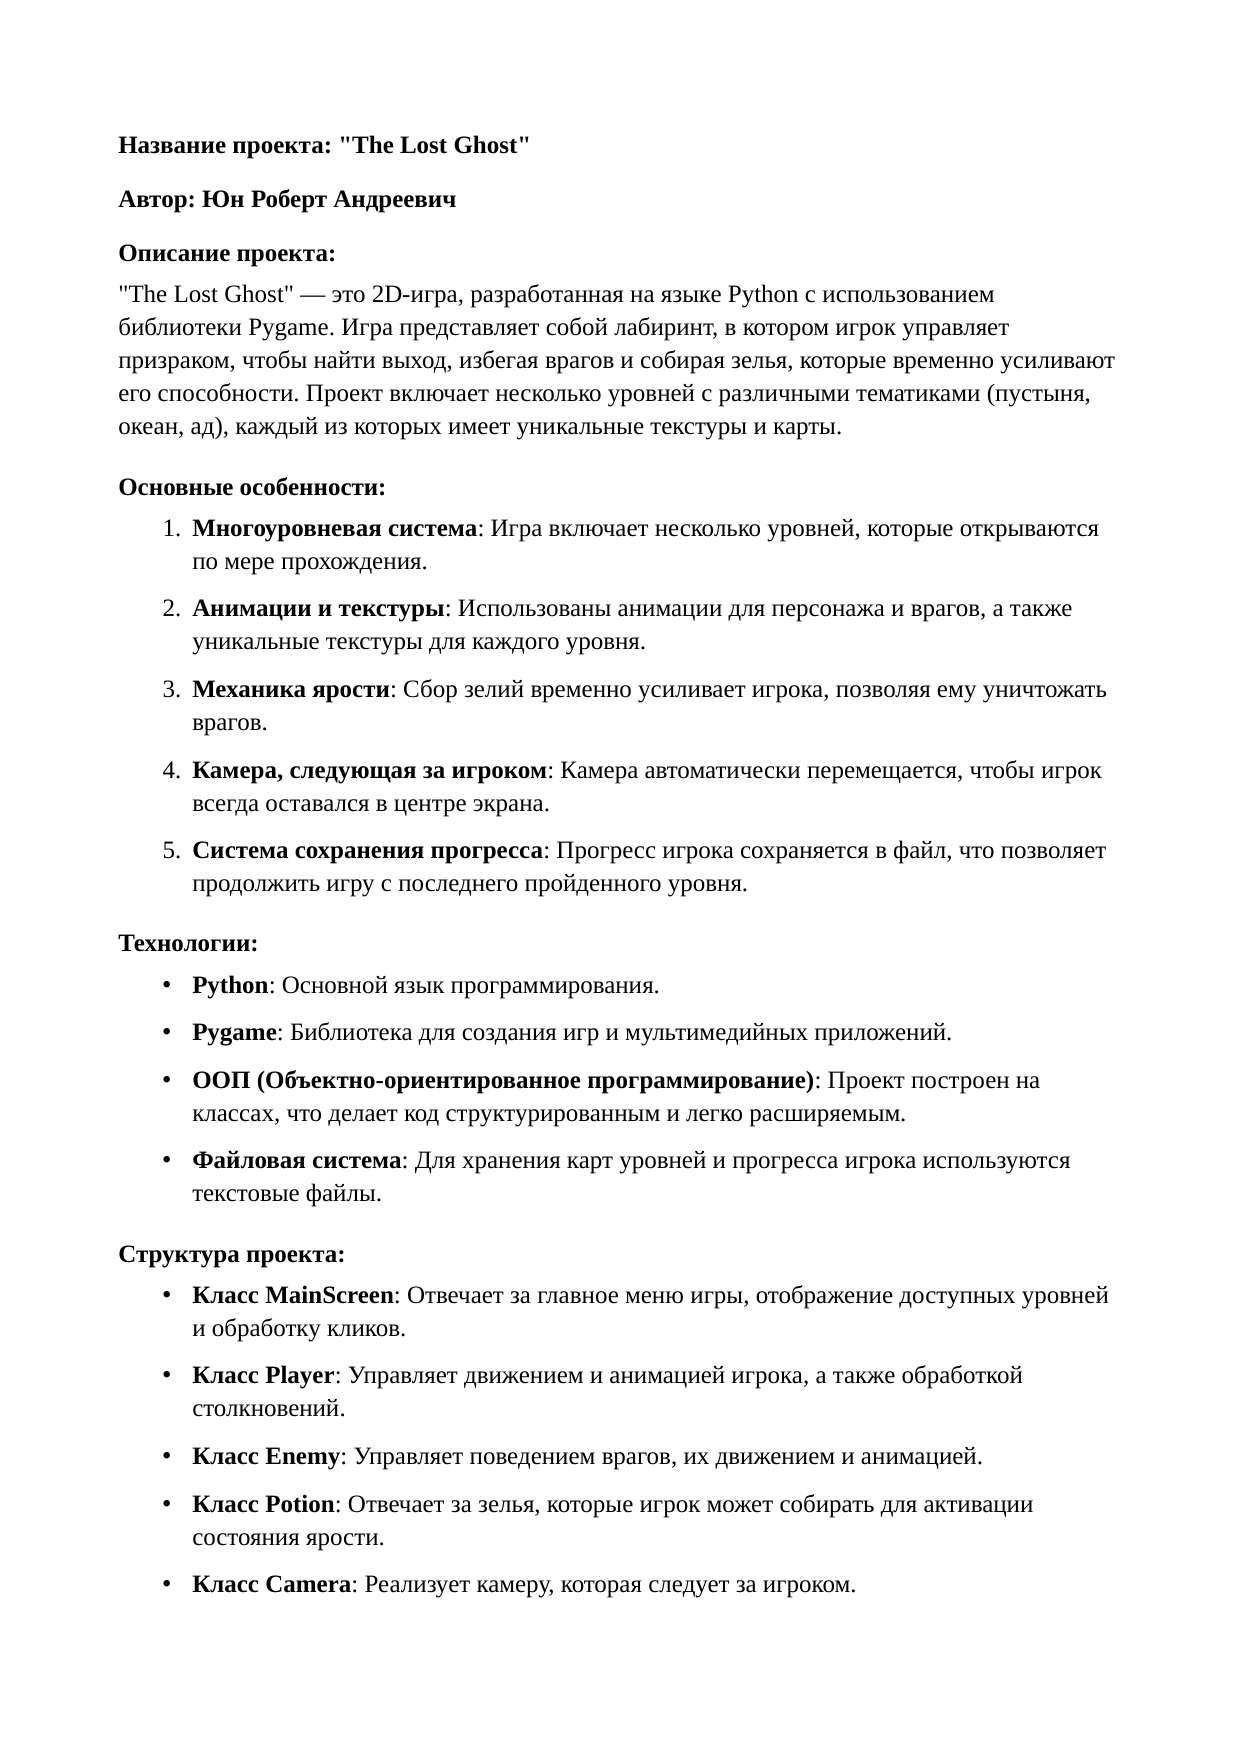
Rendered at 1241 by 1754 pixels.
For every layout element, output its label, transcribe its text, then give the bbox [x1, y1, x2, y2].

list Многоуровневая система: Игра включает несколько уровней, которые открываются по мере прохождения. [162, 513, 1122, 574]
list ООП (Объектно-ориентированное программирование): Проект построен на классах, что делает код структурированным и легко расширяемым. [162, 1065, 1122, 1127]
subtitle Описание проекта: [118, 238, 1122, 267]
subtitle Название проекта: "The Lost Ghost" [118, 131, 1122, 159]
list Pygame: Библиотека для создания игр и мультимедийных приложений. [162, 1017, 1122, 1046]
list Файловая система: Для хранения карт уровней и прогресса игрока используются текстовые файлы. [162, 1146, 1122, 1207]
text "The Lost Ghost" — это 2D-игра, разработанная на языке Python с использованием библиотеки Pygame. Игра представляет собой лабиринт, в котором игрок управляет призраком, чтобы найти выход, избегая врагов и собирая зелья, которые временно усиливают его способности. Проект включает несколько уровней с различными тематиками (пустыня, океан, ад), каждый из которых имеет уникальные текстуры и карты. [118, 279, 1122, 440]
list Класс Camera: Реализует камеру, которая следует за игроком. [162, 1569, 1122, 1598]
list Класс Player: Управляет движением и анимацией игрока, а также обработкой столкновений. [162, 1361, 1122, 1422]
list Класс MainScreen: Отвечает за главное меню игры, отображение доступных уровней и обработку кликов. [162, 1280, 1122, 1342]
list Класс Enemy: Управляет поведением врагов, их движением и анимацией. [162, 1441, 1122, 1470]
list Python: Основной язык программирования. [162, 970, 1122, 998]
list Камера, следующая за игроком: Камера автоматически перемещается, чтобы игрок всегда оставался в центре экрана. [162, 755, 1122, 816]
subtitle Автор: Юн Роберт Андреевич [118, 184, 1122, 213]
subtitle Основные особенности: [118, 472, 1122, 500]
list Механика ярости: Сбор зелий временно усиливает игрока, позволяя ему уничтожать врагов. [162, 674, 1122, 736]
list Система сохранения прогресса: Прогресс игрока сохраняется в файл, что позволяет продолжить игру с последнего пройденного уровня. [162, 835, 1122, 897]
subtitle Структура проекта: [118, 1239, 1122, 1267]
subtitle Технологии: [118, 928, 1122, 957]
list Класс Potion: Отвечает за зелья, которые игрок может собирать для активации состояния ярости. [162, 1489, 1122, 1551]
list Анимации и текстуры: Использованы анимации для персонажа и врагов, а также уникальные текстуры для каждого уровня. [162, 593, 1122, 655]
